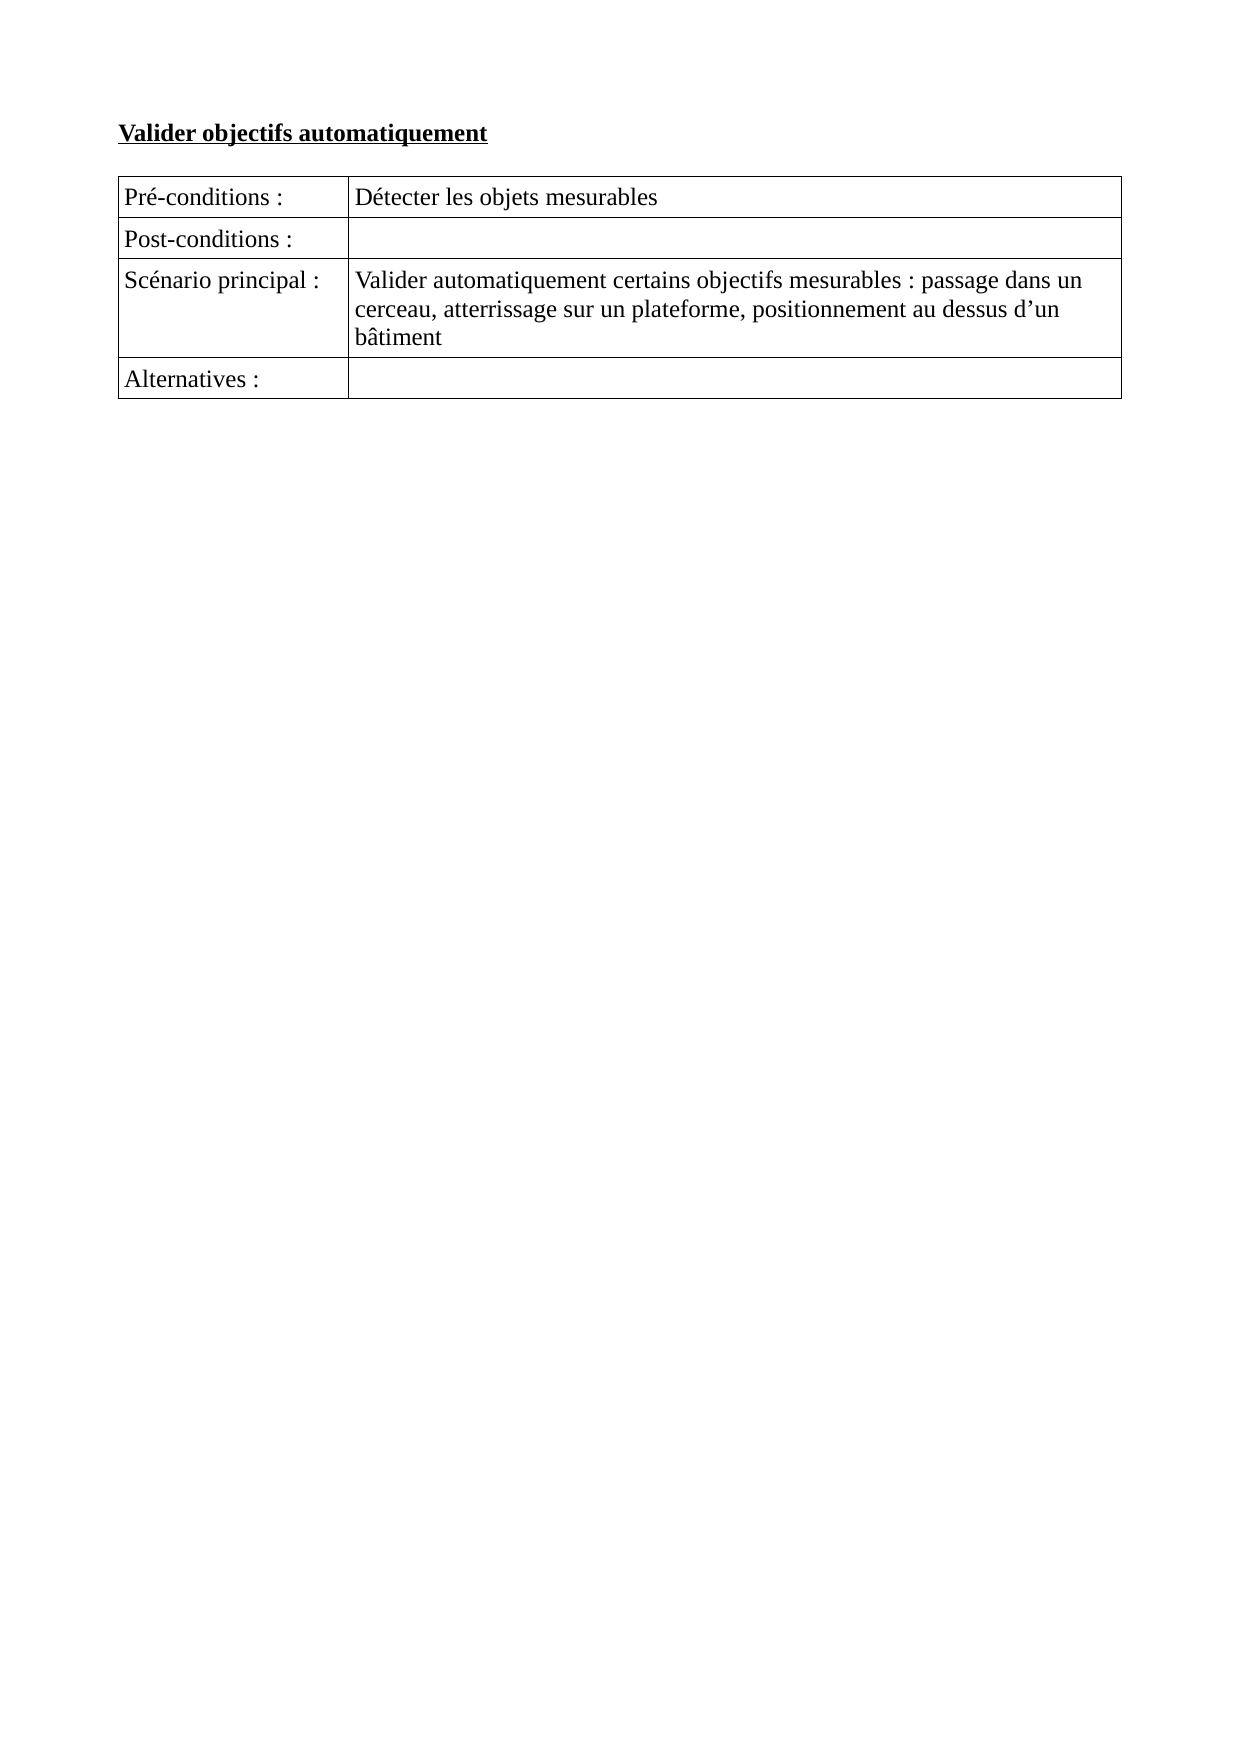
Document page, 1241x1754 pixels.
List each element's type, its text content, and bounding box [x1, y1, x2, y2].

table_cell Valider automatiquement certains objectifs mesurables : passage dans un cerceau, atterrissage sur un plateforme, positionnement au dessus d’un bâtiment [349, 259, 1121, 357]
table_cell [349, 218, 1121, 258]
table_cell Post-conditions : [119, 218, 348, 258]
table_header Détecter les objets mesurables [349, 177, 1121, 217]
table_cell [349, 358, 1121, 398]
text Valider objectifs automatiquement [118, 118, 1122, 147]
table_cell Alternatives : [119, 358, 348, 398]
table_cell Scénario principal : [119, 259, 348, 357]
table_header Pré-conditions : [119, 177, 348, 217]
